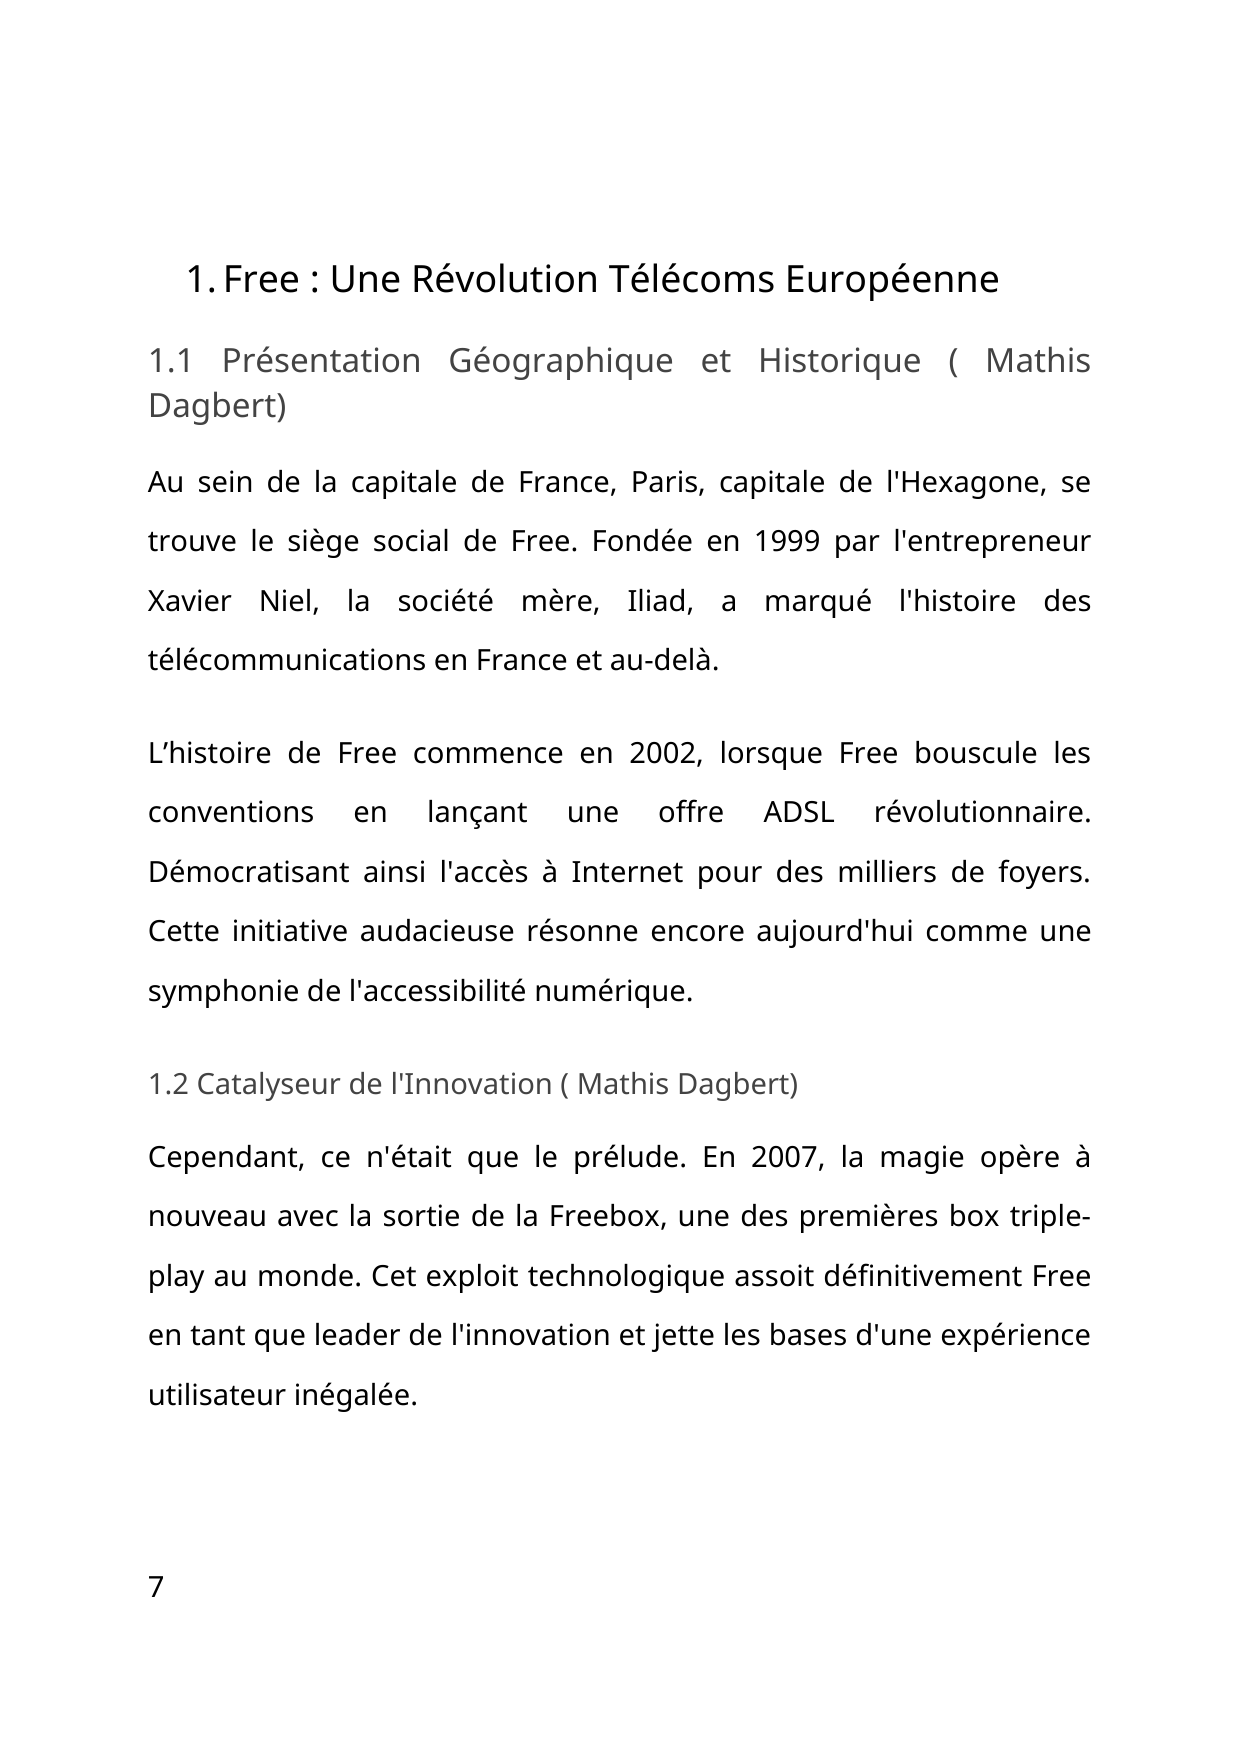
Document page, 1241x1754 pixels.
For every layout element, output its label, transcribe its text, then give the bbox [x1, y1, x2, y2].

subtitle 1.2 Catalyseur de l'Innovation ( Mathis Dagbert) [148, 1063, 1093, 1103]
text Au sein de la capitale de France, Paris, capitale de l'Hexagone, se trouve le siège social de Free. Fondée en 1999 par l'entrepreneur Xavier Niel, la société mère, Iliad, a marqué l'histoire des télécommunications en France et au-delà. [148, 461, 1093, 679]
subtitle Free : Une Révolution Télécoms Européenne [185, 252, 1093, 303]
text Cependant, ce n'était que le prélude. En 2007, la magie opère à nouveau avec la sortie de la Freebox, une des premières box triple-play au monde. Cet exploit technologique assoit définitivement Free en tant que leader de l'innovation et jette les bases d'une expérience utilisateur inégalée. [148, 1136, 1093, 1414]
text L’histoire de Free commence en 2002, lorsque Free bouscule les conventions en lançant une offre ADSL révolutionnaire. Démocratisant ainsi l'accès à Internet pour des milliers de foyers. Cette initiative audacieuse résonne encore aujourd'hui comme une symphonie de l'accessibilité numérique. [148, 732, 1093, 1010]
subtitle 1.1 Présentation Géographique et Historique ( Mathis Dagbert) [148, 337, 1093, 428]
